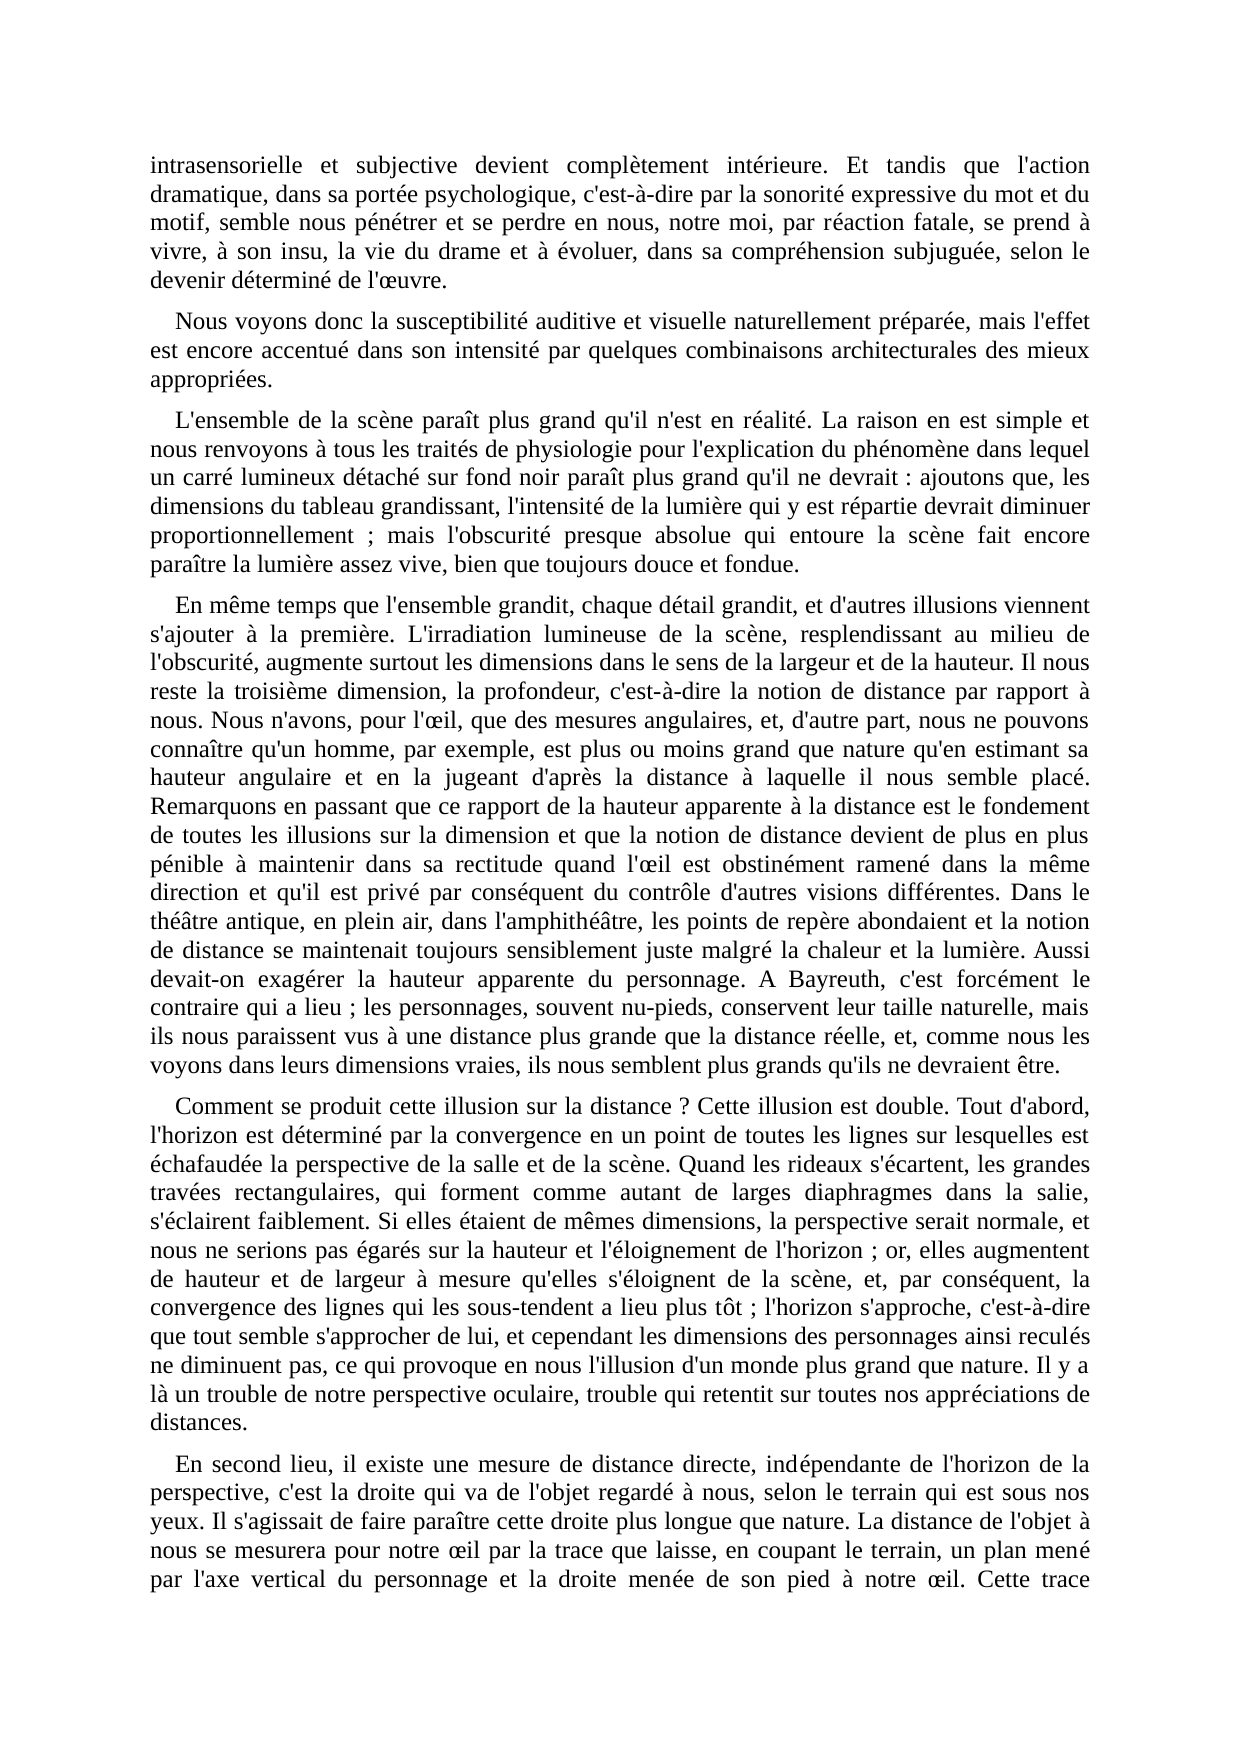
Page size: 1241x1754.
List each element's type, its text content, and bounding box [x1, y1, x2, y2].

text Comment se produit cette illusion sur la distance ? Cette illusion est double. Tout d'abord, l'horizon est déterminé par la convergence en un point de toutes les lignes sur lesquelles est échafaudée la perspective de la salle et de la scène. Quand les rideaux s'écartent, les grandes travées rectangulaires, qui forment comme autant de larges diaphragmes dans la salie, s'éclairent faiblement. Si elles étaient de mêmes dimensions, la perspective serait normale, et nous ne serions pas égarés sur la hauteur et l'éloignement de l'horizon ; or, elles augmentent de hauteur et de largeur à mesure qu'elles s'éloignent de la scène, et, par conséquent, la convergence des lignes qui les sous-tendent a lieu plus tôt ; l'horizon s'approche, c'est-à-dire que tout semble s'approcher de lui, et cependant les dimensions des personnages ainsi reculés ne diminuent pas, ce qui provoque en nous l'illusion d'un monde plus grand que nature. Il y a là un trouble de notre perspective oculaire, trouble qui retentit sur toutes nos appréciations de distances. [150, 1091, 1090, 1436]
text Nous voyons donc la susceptibilité auditive et visuelle naturellement préparée, mais l'effet est encore accentué dans son intensité par quelques combinaisons architecturales des mieux appropriées. [150, 306, 1090, 392]
text En même temps que l'ensemble grandit, chaque détail grandit, et d'autres illusions viennent s'ajouter à la première. L'irradiation lumineuse de la scène, resplendissant au milieu de l'obscurité, augmente surtout les dimensions dans le sens de la largeur et de la hauteur. Il nous reste la troisième dimension, la profondeur, c'est-à-dire la notion de distance par rapport à nous. Nous n'avons, pour l'œil, que des mesures angulaires, et, d'autre part, nous ne pouvons connaître qu'un homme, par exemple, est plus ou moins grand que nature qu'en estimant sa hauteur angulaire et en la jugeant d'après la distance à laquelle il nous semble placé. Remarquons en passant que ce rapport de la hauteur apparente à la distance est le fondement de toutes les illusions sur la dimension et que la notion de distance devient de plus en plus pénible à maintenir dans sa rectitude quand l'œil est obstinément ramené dans la même direction et qu'il est privé par conséquent du contrôle d'autres visions différentes. Dans le théâtre antique, en plein air, dans l'amphithéâtre, les points de repère abondaient et la notion de distance se maintenait toujours sensiblement juste malgré la chaleur et la lumière. Aussi devait-on exagérer la hauteur apparente du personnage. A Bayreuth, c'est forcément le contraire qui a lieu ; les personnages, souvent nu-pieds, conservent leur taille naturelle, mais ils nous paraissent vus à une distance plus grande que la distance réelle, et, comme nous les voyons dans leurs dimensions vraies, ils nous semblent plus grands qu'ils ne devraient être. [150, 590, 1090, 1079]
text En second lieu, il existe une mesure de distance directe, indépendante de l'horizon de la perspective, c'est la droite qui va de l'objet regardé à nous, selon le terrain qui est sous nos yeux. Il s'agissait de faire paraître cette droite plus longue que nature. La distance de l'objet à nous se mesurera pour notre œil par la trace que laisse, en coupant le terrain, un plan mené par l'axe vertical du personnage et la droite menée de son pied à notre œil. Cette trace [150, 1449, 1090, 1592]
text L'ensemble de la scène paraît plus grand qu'il n'est en réalité. La raison en est simple et nous renvoyons à tous les traités de physiologie pour l'explication du phénomène dans lequel un carré lumineux détaché sur fond noir paraît plus grand qu'il ne devrait : ajoutons que, les dimensions du tableau grandissant, l'intensité de la lumière qui y est répartie devrait diminuer proportionnellement ; mais l'obscurité presque absolue qui entoure la scène fait encore paraître la lumière assez vive, bien que toujours douce et fondue. [150, 405, 1090, 577]
text intrasensorielle et subjective devient complètement intérieure. Et tandis que l'action dramatique, dans sa portée psychologique, c'est-à-dire par la sonorité expressive du mot et du motif, semble nous pénétrer et se perdre en nous, notre moi, par réaction fatale, se prend à vivre, à son insu, la vie du drame et à évoluer, dans sa compréhension subjuguée, selon le devenir déterminé de l'œuvre. [150, 150, 1090, 294]
